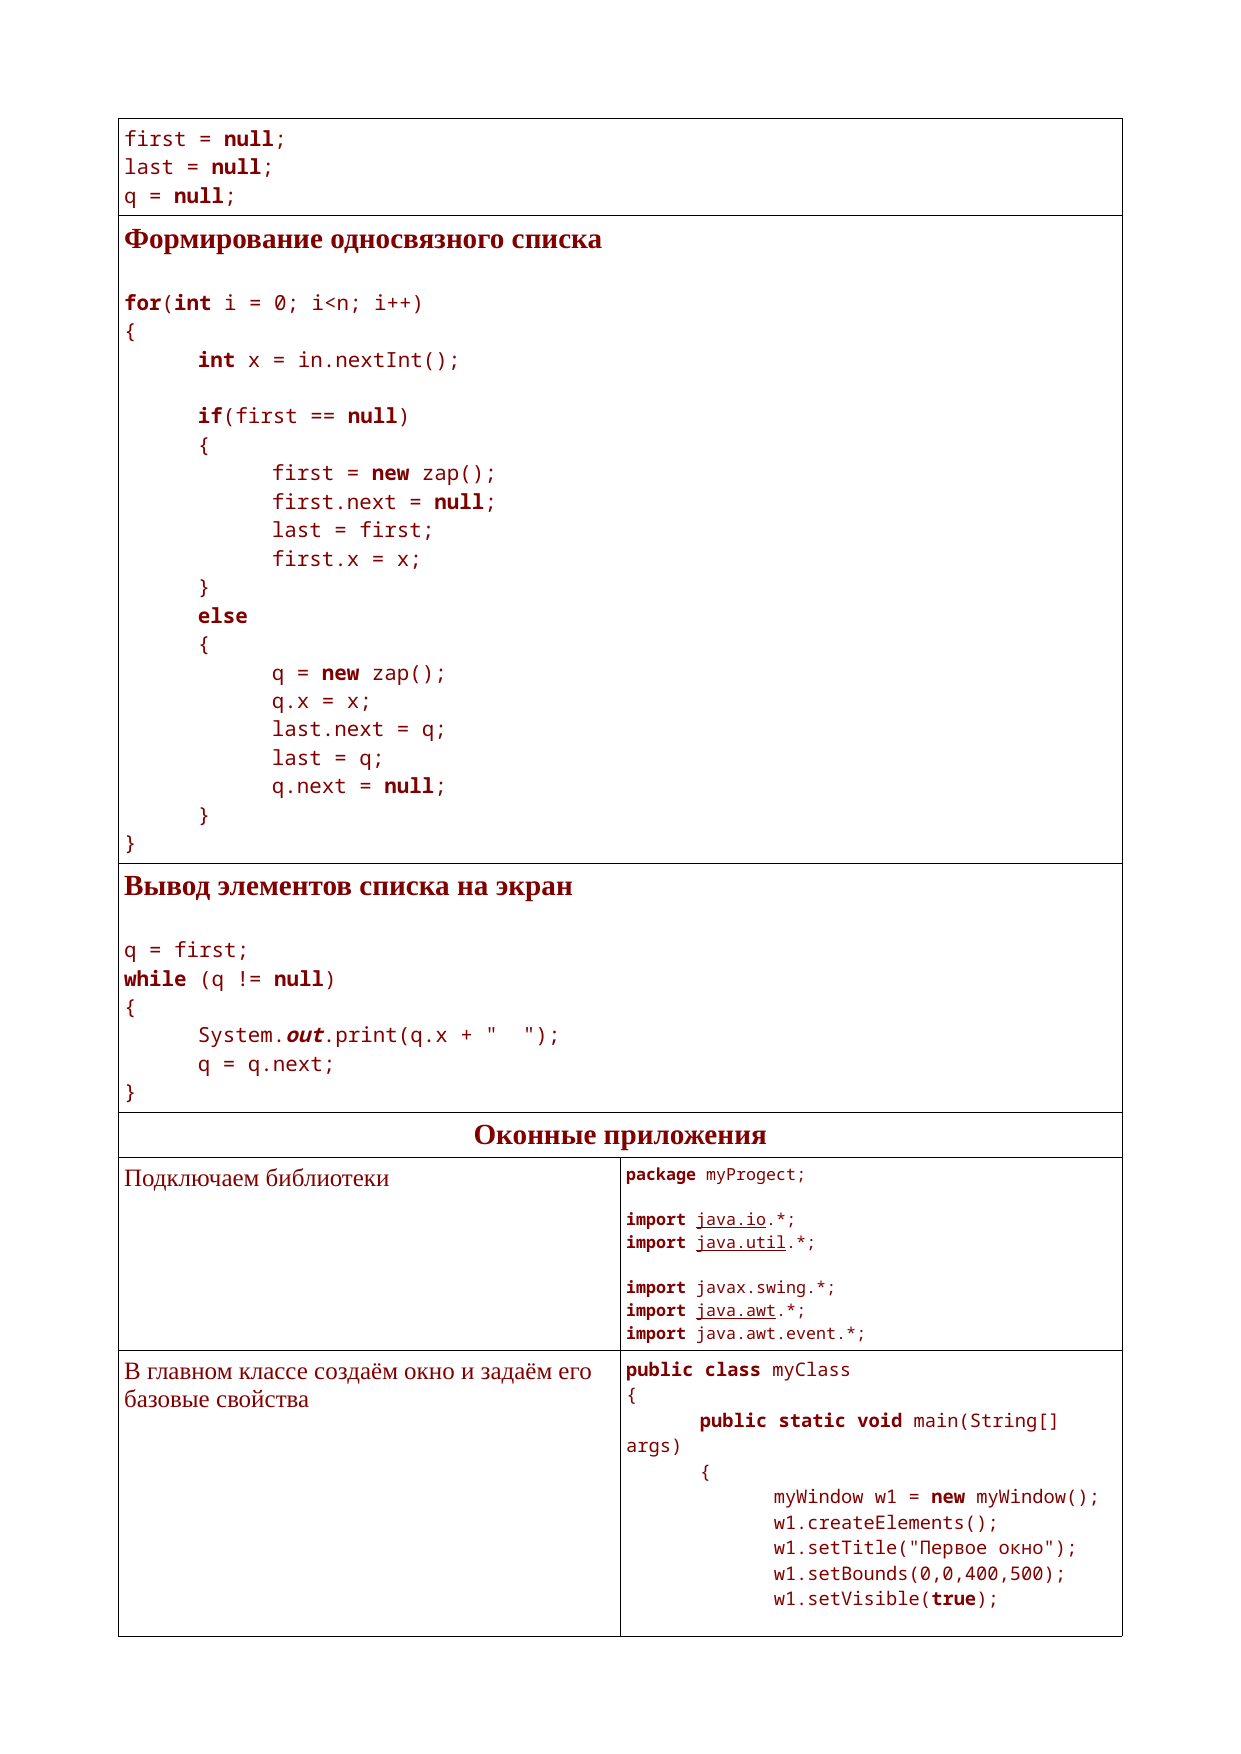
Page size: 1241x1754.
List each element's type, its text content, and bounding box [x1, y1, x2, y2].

table_cell В главном классе создаём окно и задаём его базовые свойства [119, 1351, 620, 1636]
table_cell public class myClass { public static void main(String[] args) { myWindow w1 = new myWindow(); w1.createElements(); w1.setTitle("Первое окно"); w1.setBounds(0,0,400,500); w1.setVisible(true); [621, 1351, 1122, 1636]
table_cell Подключаем библиотеки [119, 1158, 620, 1350]
table_cell Формирование односвязного списка for(int i = 0; i<n; i++) { int x = in.nextInt(); if(first == null) { first = new zap(); first.next = null; last = first; first.x = x; } else { q = new zap(); q.x = x; last.next = q; last = q; q.next = null; } } [119, 216, 1122, 862]
table_cell Вывод элементов списка на экран q = first; while (q != null) { System.out.print(q.x + " "); q = q.next; } [119, 864, 1122, 1112]
table_cell package myProgect; import java.io.*; import java.util.*; import javax.swing.*; import java.awt.*; import java.awt.event.*; [621, 1158, 1122, 1350]
table_cell Оконные приложения [119, 1113, 1122, 1157]
table_cell first = null; last = null; q = null; [119, 119, 1122, 215]
